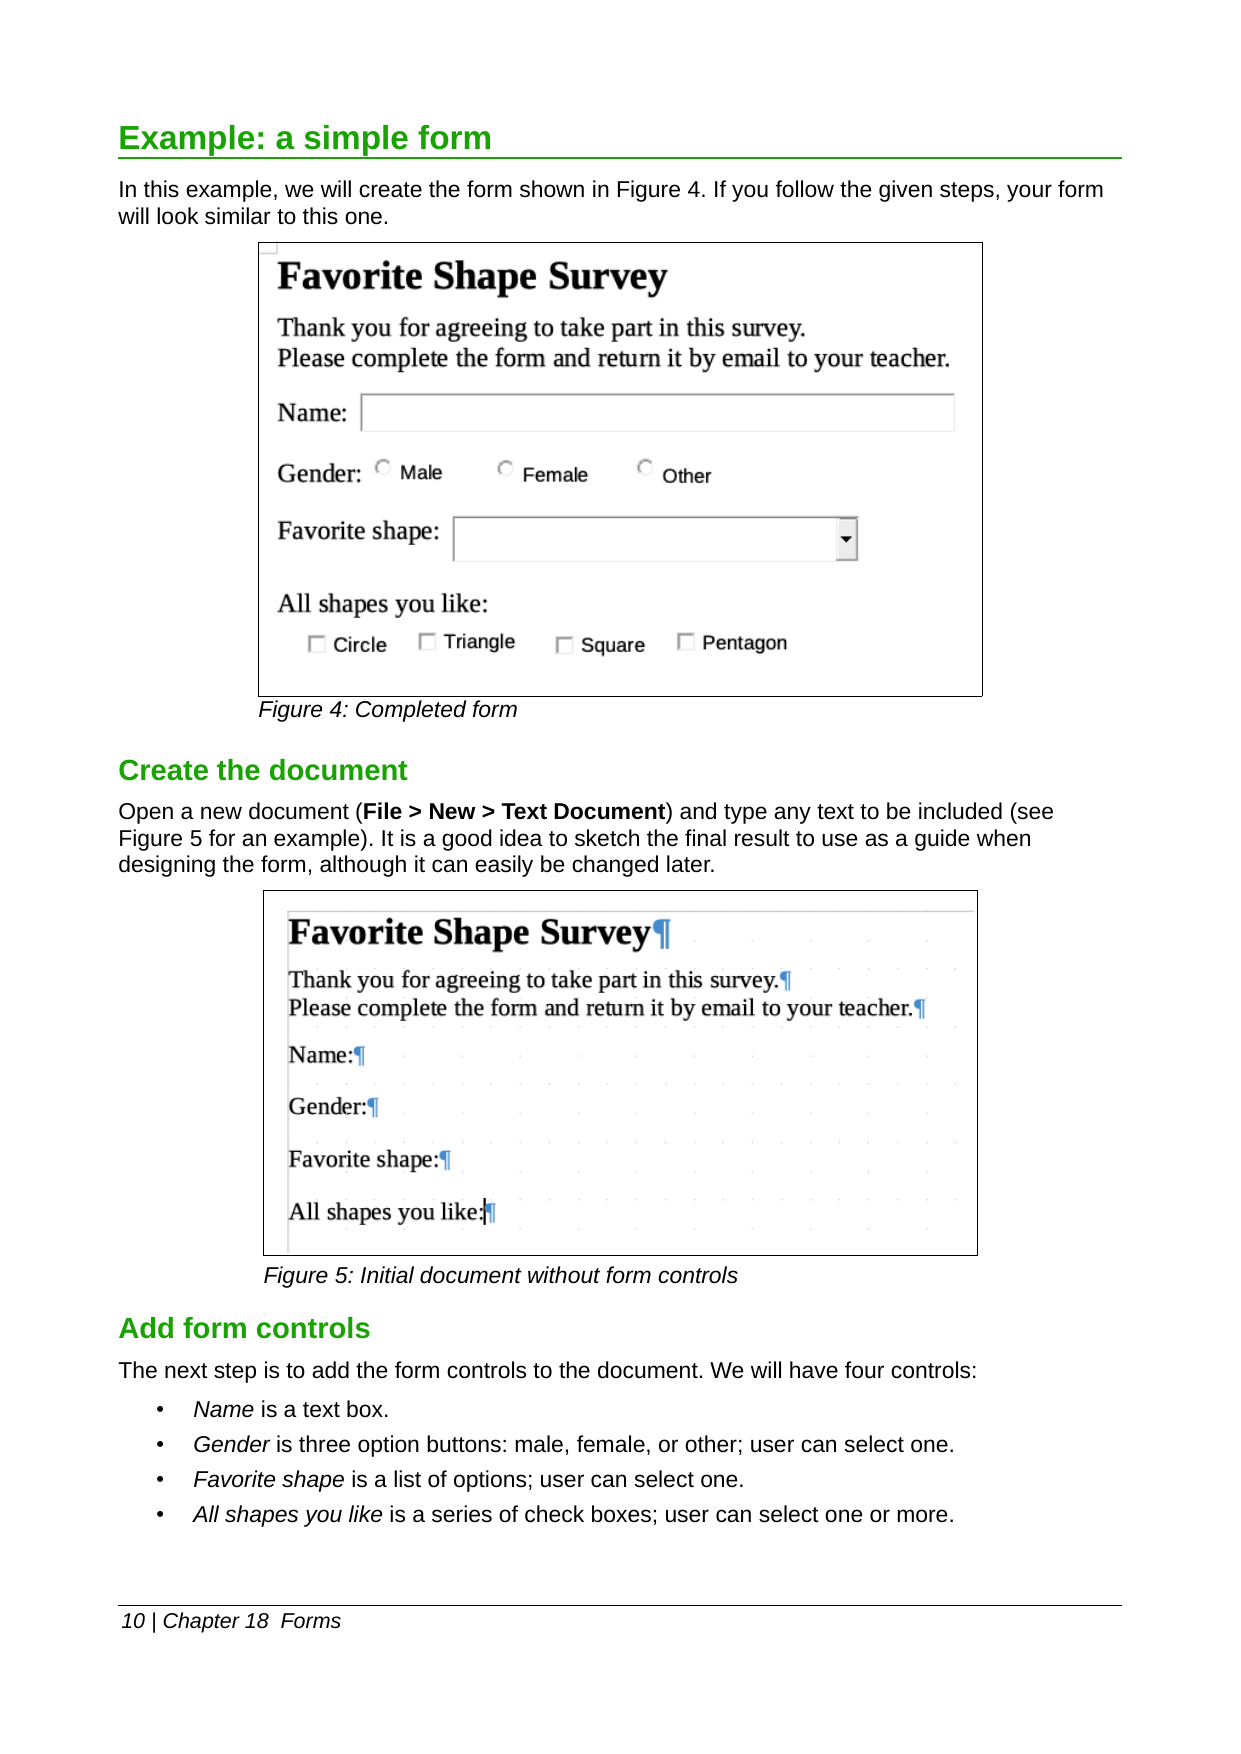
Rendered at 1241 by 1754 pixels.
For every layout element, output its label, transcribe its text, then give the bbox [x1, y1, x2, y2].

subtitle Example: a simple form [118, 118, 1122, 157]
text Open a new document (File > New > Text Document) and type any text to be included (see Figure 5 for an example). It is a good idea to sketch the final result to use as a guide when designing the form, although it can easily be changed later. [118, 798, 1122, 877]
text Figure 5: Initial document without form controls [263, 1256, 977, 1288]
list Name is a text box. [156, 1396, 1122, 1422]
list Favorite shape is a list of options; user can select one. [156, 1466, 1122, 1492]
subtitle Add form controls [118, 1312, 1122, 1345]
subtitle Create the document [118, 753, 1122, 786]
text Figure 4: Completed form [258, 697, 982, 723]
text In this example, we will create the form shown in Figure 4. If you follow the given steps, your form will look similar to this one. [118, 176, 1122, 229]
picture [259, 243, 982, 696]
text [264, 891, 977, 1255]
list The next step is to add the form controls to the document. We will have four controls: [118, 1357, 1122, 1383]
picture [266, 892, 974, 1253]
list Gender is three option buttons: male, female, or other; user can select one. [156, 1431, 1122, 1457]
list All shapes you like is a series of check boxes; user can select one or more. [156, 1501, 1122, 1528]
